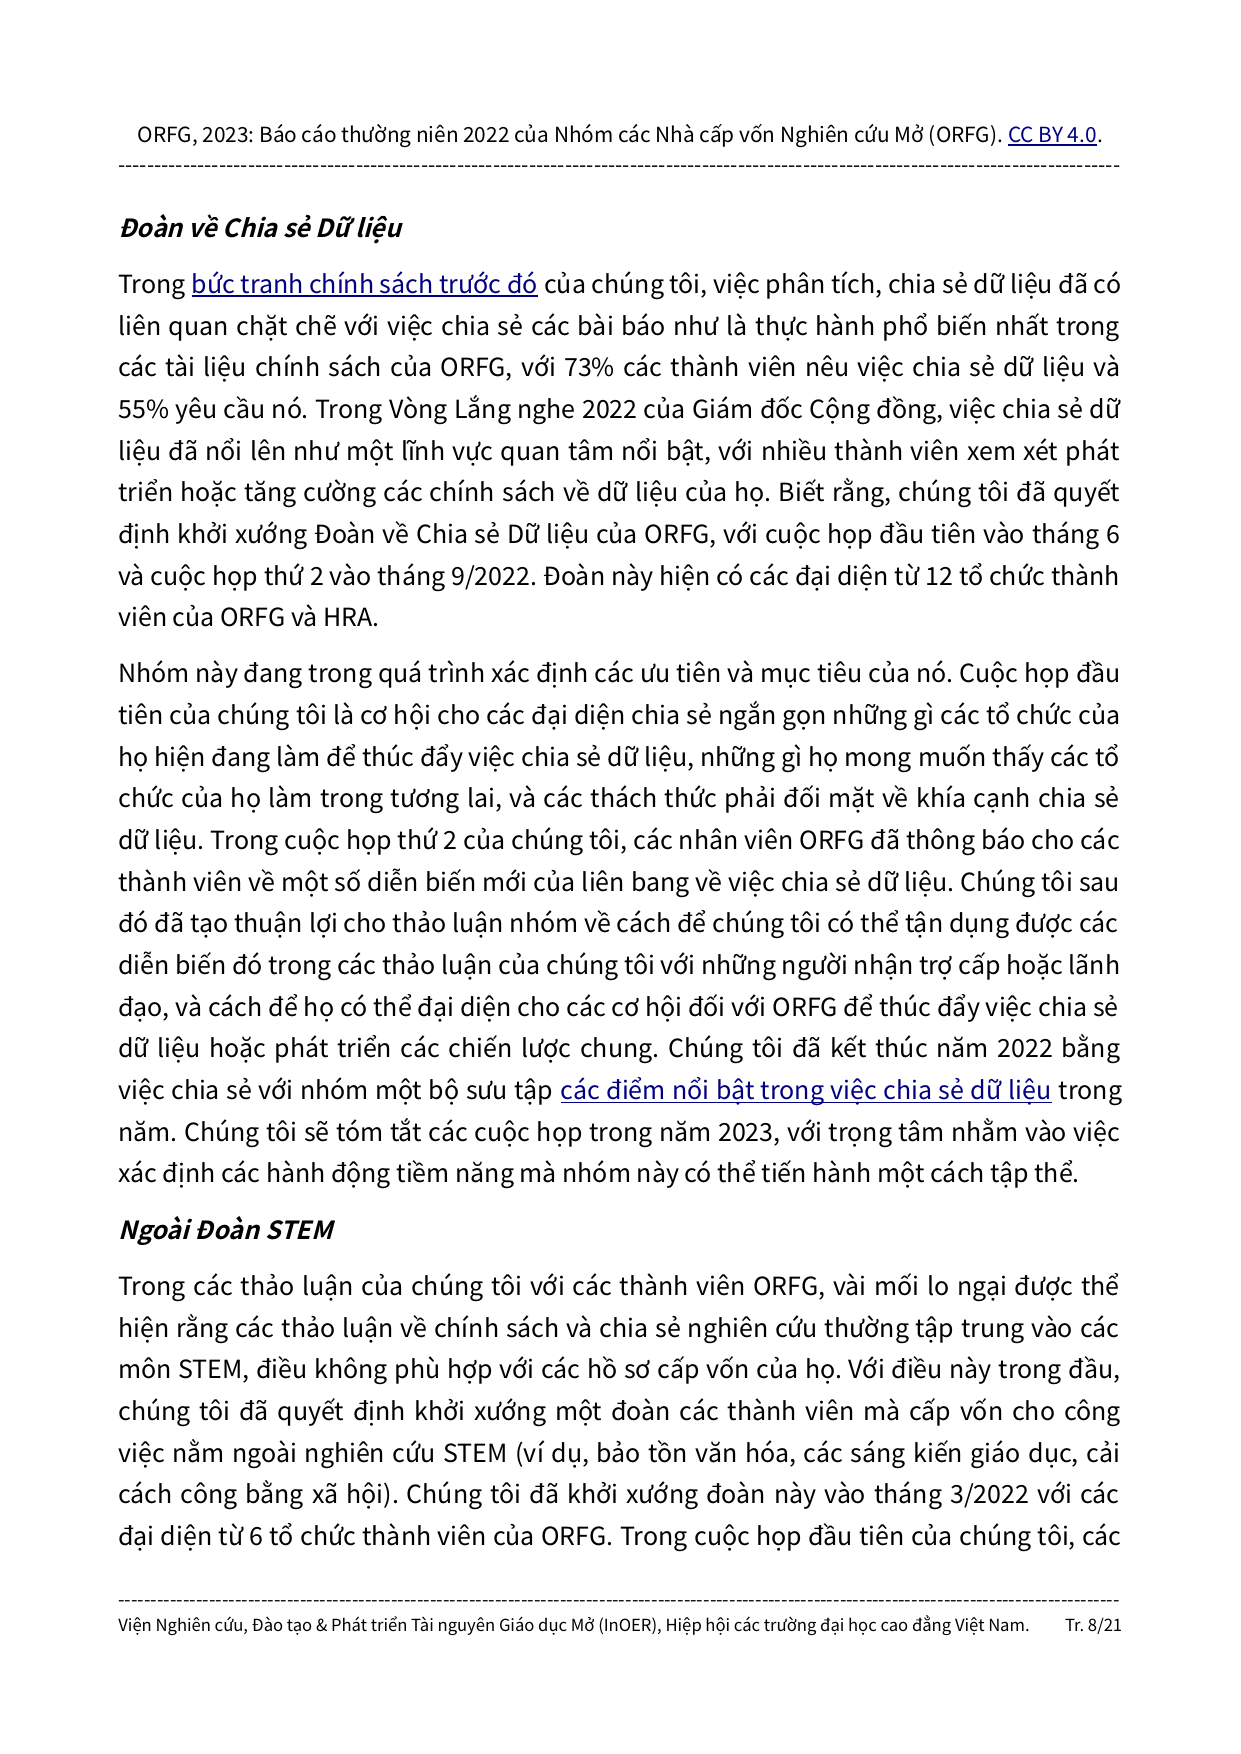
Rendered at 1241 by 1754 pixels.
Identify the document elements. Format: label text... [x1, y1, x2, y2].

text Ngoài Đoàn STEM [118, 1210, 1122, 1246]
text Nhóm này đang trong quá trình xác định các ưu tiên và mục tiêu của nó. Cuộc họp đầu tiên của chúng tôi là cơ hội cho các đại diện chia sẻ ngắn gọn những gì các tổ chức của họ hiện đang làm để thúc đẩy việc chia sẻ dữ liệu, những gì họ mong muốn thấy các tổ chức của họ làm trong tương lai, và các thách thức phải đối mặt về khía cạnh chia sẻ dữ liệu. Trong cuộc họp thứ 2 của chúng tôi, các nhân viên ORFG đã thông báo cho các thành viên về một số diễn biến mới của liên bang về việc chia sẻ dữ liệu. Chúng tôi sau đó đã tạo thuận lợi cho thảo luận nhóm về cách để chúng tôi có thể tận dụng được các diễn biến đó trong các thảo luận của chúng tôi với những người nhận trợ cấp hoặc lãnh đạo, và cách để họ có thể đại diện cho các cơ hội đối với ORFG để thúc đẩy việc chia sẻ dữ liệu hoặc phát triển các chiến lược chung. Chúng tôi đã kết thúc năm 2022 bằng việc chia sẻ với nhóm một bộ sưu tập các điểm nổi bật trong việc chia sẻ dữ liệu trong năm. Chúng tôi sẽ tóm tắt các cuộc họp trong năm 2023, với trọng tâm nhằm vào việc xác định các hành động tiềm năng mà nhóm này có thể tiến hành một cách tập thể. [118, 654, 1122, 1190]
text Trong các thảo luận của chúng tôi với các thành viên ORFG, vài mối lo ngại được thể hiện rằng các thảo luận về chính sách và chia sẻ nghiên cứu thường tập trung vào các môn STEM, điều không phù hợp với các hồ sơ cấp vốn của họ. Với điều này trong đầu, chúng tôi đã quyết định khởi xướng một đoàn các thành viên mà cấp vốn cho công việc nằm ngoài nghiên cứu STEM (ví dụ, bảo tồn văn hóa, các sáng kiến giáo dục, cải cách công bằng xã hội). Chúng tôi đã khởi xướng đoàn này vào tháng 3/2022 với các đại diện từ 6 tổ chức thành viên của ORFG. Trong cuộc họp đầu tiên của chúng tôi, các [118, 1266, 1122, 1553]
text Đoàn về Chia sẻ Dữ liệu [118, 208, 1122, 244]
text Trong bức tranh chính sách trước đó của chúng tôi, việc phân tích, chia sẻ dữ liệu đã có liên quan chặt chẽ với việc chia sẻ các bài báo như là thực hành phổ biến nhất trong các tài liệu chính sách của ORFG, với 73% các thành viên nêu việc chia sẻ dữ liệu và 55% yêu cầu nó. Trong Vòng Lắng nghe 2022 của Giám đốc Cộng đồng, việc chia sẻ dữ liệu đã nổi lên như một lĩnh vực quan tâm nổi bật, với nhiều thành viên xem xét phát triển hoặc tăng cường các chính sách về dữ liệu của họ. Biết rằng, chúng tôi đã quyết định khởi xướng Đoàn về Chia sẻ Dữ liệu của ORFG, với cuộc họp đầu tiên vào tháng 6 và cuộc họp thứ 2 vào tháng 9/2022. Đoàn này hiện có các đại diện từ 12 tổ chức thành viên của ORFG và HRA. [118, 264, 1122, 634]
